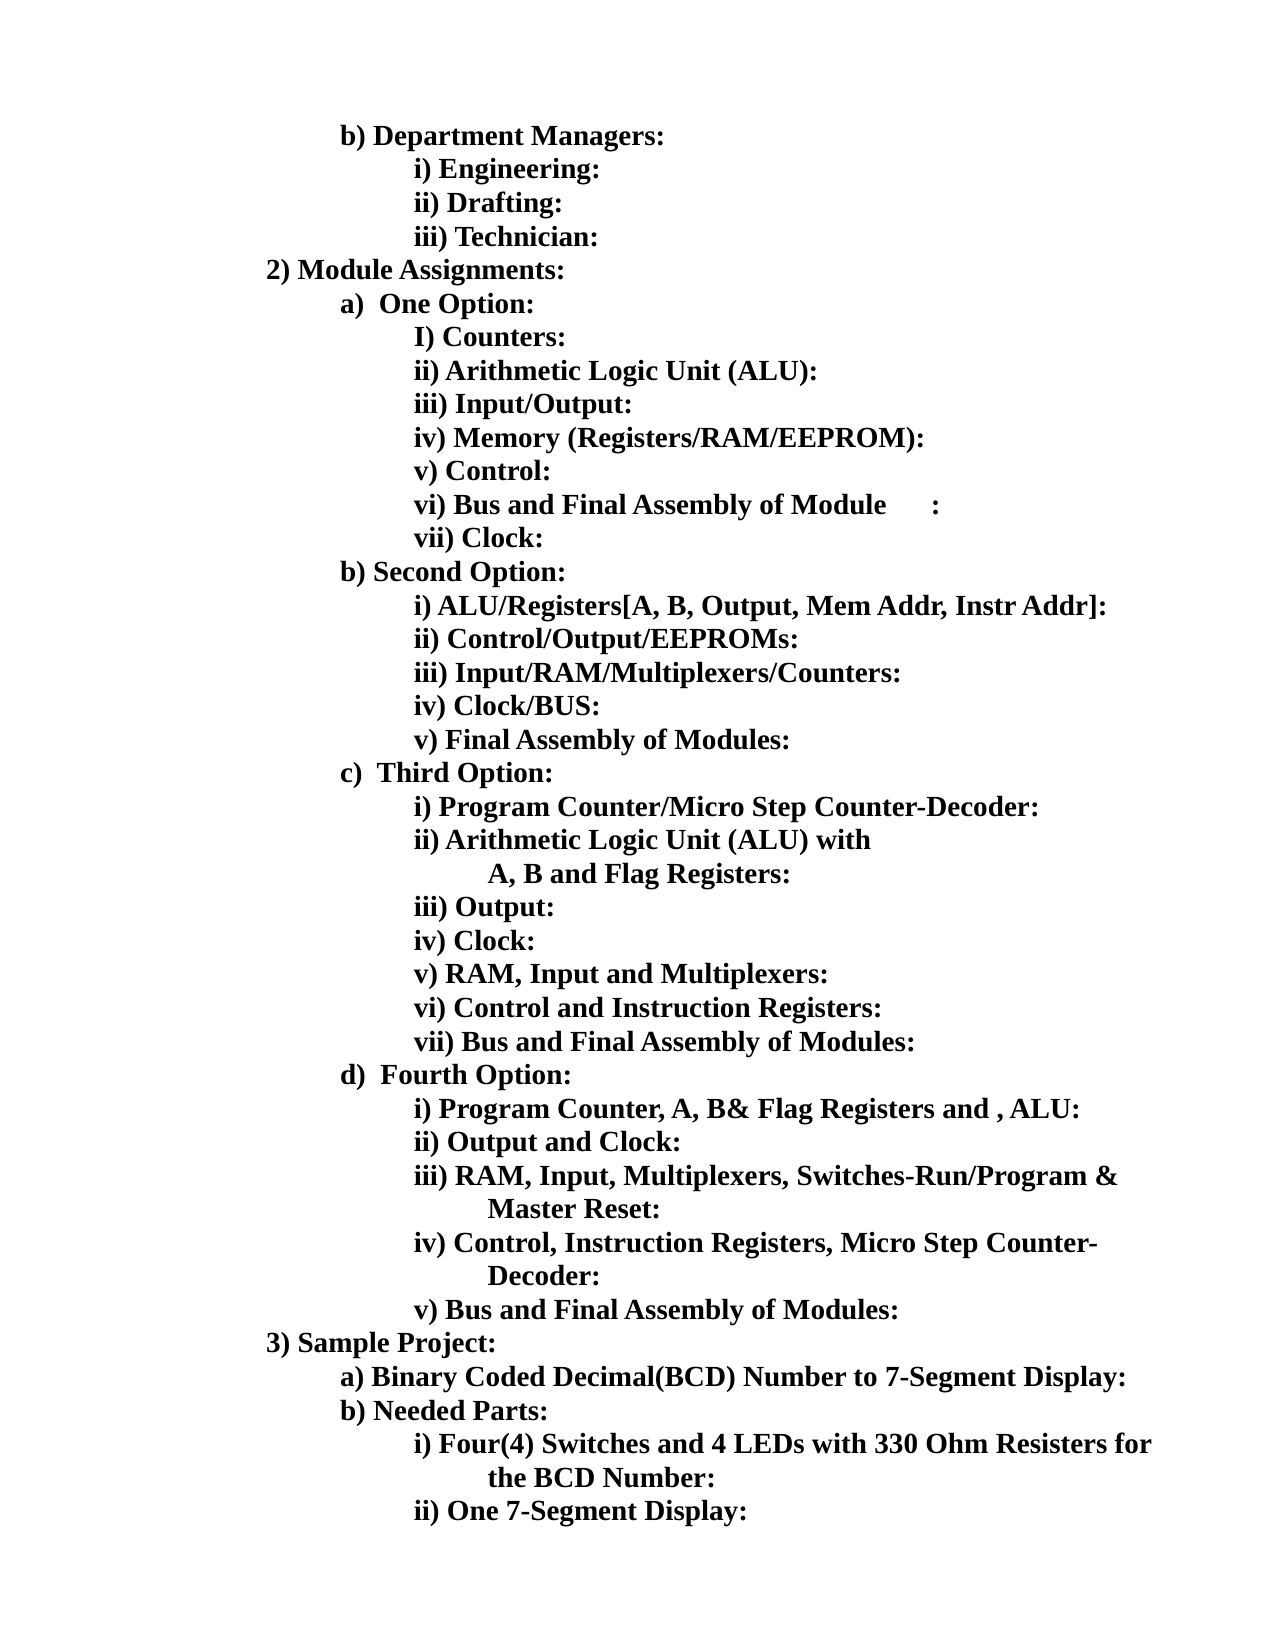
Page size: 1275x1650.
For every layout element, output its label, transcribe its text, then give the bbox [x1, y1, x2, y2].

text i) Program Counter/Micro Step Counter-Decoder: [413, 789, 1157, 822]
text vii) Bus and Final Assembly of Modules: [413, 1024, 1157, 1057]
text iii) Input/RAM/Multiplexers/Counters: [413, 655, 1157, 688]
text b) Department Managers: [340, 118, 1157, 152]
text v) Control: [413, 453, 1157, 487]
text a) Binary Coded Decimal(BCD) Number to 7-Segment Display: [340, 1359, 1157, 1393]
text b) Second Option: [340, 554, 1157, 588]
text iii) Input/Output: [413, 386, 1157, 420]
text ii) Arithmetic Logic Unit (ALU) with A, B and Flag Registers: [413, 822, 1157, 889]
text I) Counters: [413, 319, 1157, 353]
text ii) One 7-Segment Display: [413, 1493, 1157, 1527]
text v) Bus and Final Assembly of Modules: [413, 1292, 1157, 1326]
text iv) Clock/BUS: [413, 688, 1157, 722]
text ii) Output and Clock: [413, 1124, 1157, 1158]
text iv) Clock: [413, 923, 1157, 957]
text a) One Option: [340, 286, 1157, 319]
text iii) RAM, Input, Multiplexers, Switches-Run/Program & Master Reset: [413, 1158, 1157, 1225]
text d) Fourth Option: [340, 1057, 1157, 1091]
text ii) Drafting: [413, 185, 1157, 219]
text vii) Clock: [413, 521, 1157, 554]
text vi) Bus and Final Assembly of Module : [413, 487, 1157, 521]
text iii) Technician: [413, 219, 1157, 252]
text vi) Control and Instruction Registers: [413, 990, 1157, 1024]
text i) Program Counter, A, B& Flag Registers and , ALU: [413, 1091, 1157, 1124]
text i) Engineering: [413, 152, 1157, 185]
text i) ALU/Registers[A, B, Output, Mem Addr, Instr Addr]: [413, 588, 1157, 621]
text iii) Output: [413, 889, 1157, 923]
text i) Four(4) Switches and 4 LEDs with 330 Ohm Resisters for the BCD Number: [413, 1426, 1157, 1493]
text ii) Arithmetic Logic Unit (ALU): [413, 353, 1157, 386]
text b) Needed Parts: [340, 1393, 1157, 1426]
text 3) Sample Project: [266, 1326, 1157, 1359]
text v) Final Assembly of Modules: [413, 722, 1157, 755]
text v) RAM, Input and Multiplexers: [413, 957, 1157, 990]
text c) Third Option: [340, 755, 1157, 789]
text iv) Memory (Registers/RAM/EEPROM): [413, 420, 1157, 453]
text ii) Control/Output/EEPROMs: [413, 621, 1157, 655]
text 2) Module Assignments: [266, 252, 1157, 286]
text iv) Control, Instruction Registers, Micro Step Counter- Decoder: [413, 1225, 1157, 1292]
